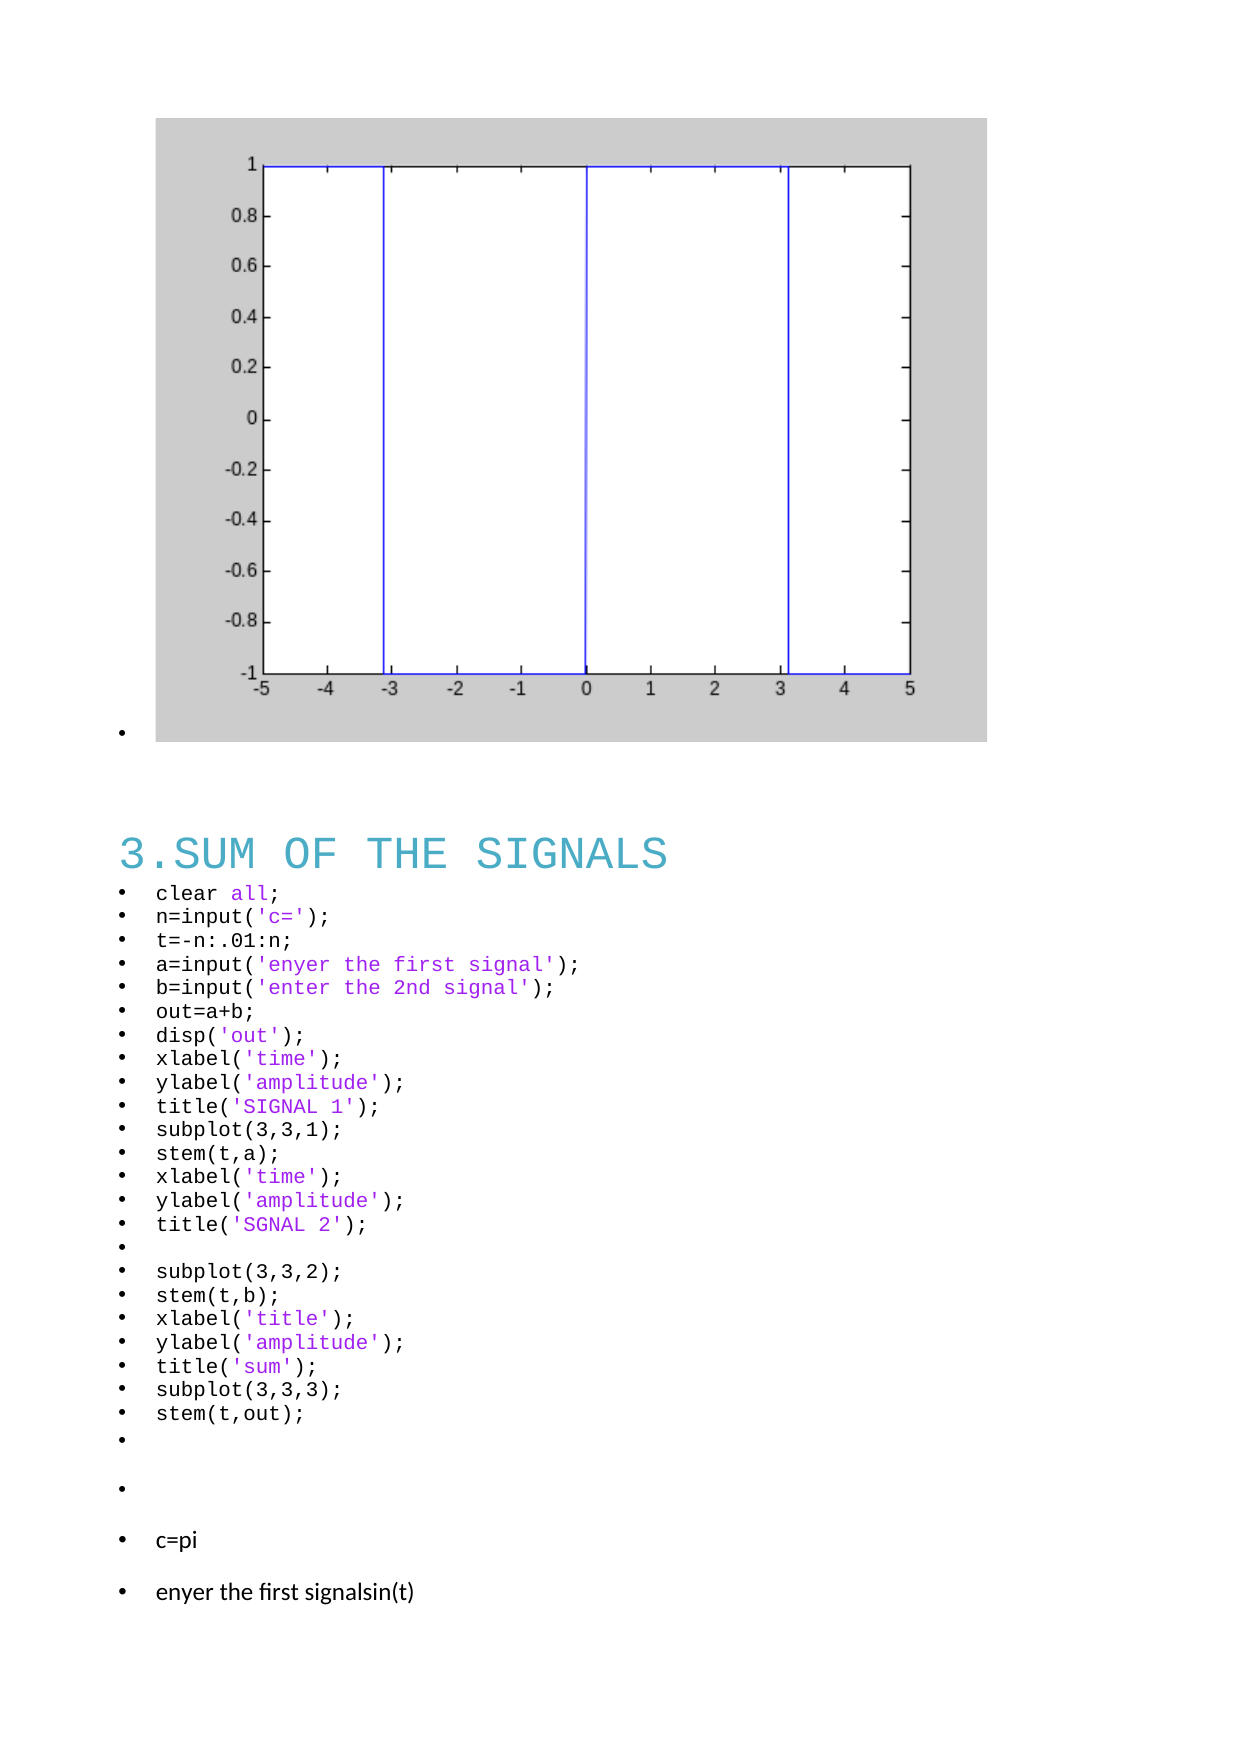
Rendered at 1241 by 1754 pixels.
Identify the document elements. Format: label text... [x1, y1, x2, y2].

list title('sum'); [81, 1356, 1122, 1379]
list enyer the first signalsin(t) [81, 1576, 1122, 1606]
list subplot(3,3,3); [81, 1379, 1122, 1403]
list xlabel('time'); [81, 1167, 1122, 1190]
list n=input('c='); [81, 906, 1122, 930]
list out=a+b; [81, 1001, 1122, 1025]
list xlabel('time'); [81, 1048, 1122, 1072]
list stem(t,a); [81, 1143, 1122, 1167]
list xlabel('title'); [81, 1308, 1122, 1332]
list t=-n:.01:n; [81, 930, 1122, 954]
list ylabel('amplitude'); [81, 1332, 1122, 1356]
list b=input('enter the 2nd signal'); [81, 977, 1122, 1001]
list c=pi [81, 1524, 1122, 1555]
list subplot(3,3,1); [81, 1119, 1122, 1143]
list subplot(3,3,2); [81, 1261, 1122, 1285]
list ylabel('amplitude'); [81, 1190, 1122, 1214]
list clear all; [81, 883, 1122, 906]
list stem(t,out); [81, 1403, 1122, 1427]
list stem(t,b); [81, 1285, 1122, 1308]
list ylabel('amplitude'); [81, 1072, 1122, 1096]
list disp('out'); [81, 1025, 1122, 1048]
list title('SIGNAL 1'); [81, 1096, 1122, 1119]
text 3.SUM OF THE SIGNALS [118, 831, 1169, 883]
list title('SGNAL 2'); [81, 1214, 1122, 1237]
list a=input('enyer the first signal'); [81, 954, 1122, 977]
